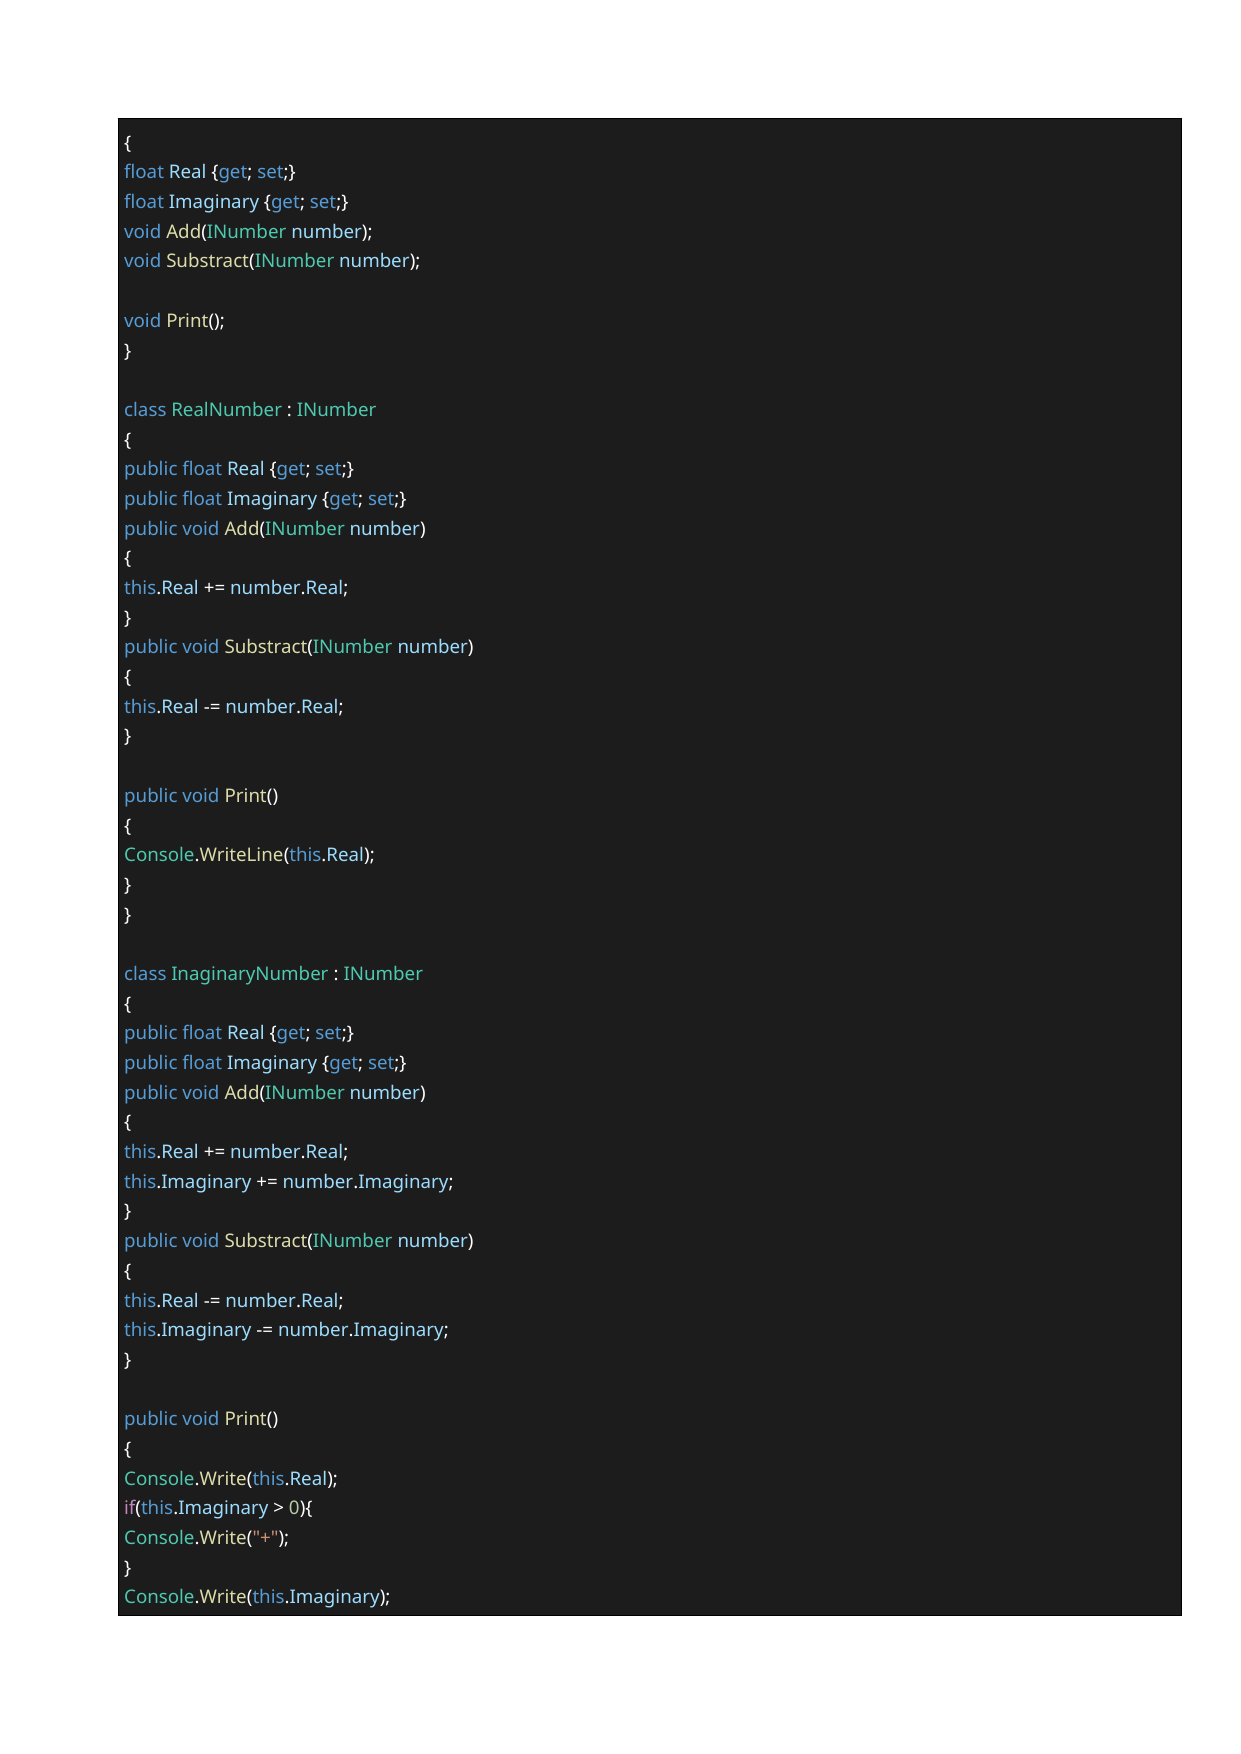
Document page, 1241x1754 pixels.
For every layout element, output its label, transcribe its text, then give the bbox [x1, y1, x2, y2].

table_header { float Real {get; set;} float Imaginary {get; set;} void Add(INumber number); void Substract(INumber number); void Print(); } class RealNumber : INumber { public float Real {get; set;} public float Imaginary {get; set;} public void Add(INumber number) { this.Real += number.Real; } public void Substract(INumber number) { this.Real -= number.Real; } public void Print() { Console.WriteLine(this.Real); } } class InaginaryNumber : INumber { public float Real {get; set;} public float Imaginary {get; set;} public void Add(INumber number) { this.Real += number.Real; this.Imaginary += number.Imaginary; } public void Substract(INumber number) { this.Real -= number.Real; this.Imaginary -= number.Imaginary; } public void Print() { Console.Write(this.Real); if(this.Imaginary > 0){ Console.Write("+"); } Console.Write(this.Imaginary); [119, 119, 1181, 1615]
